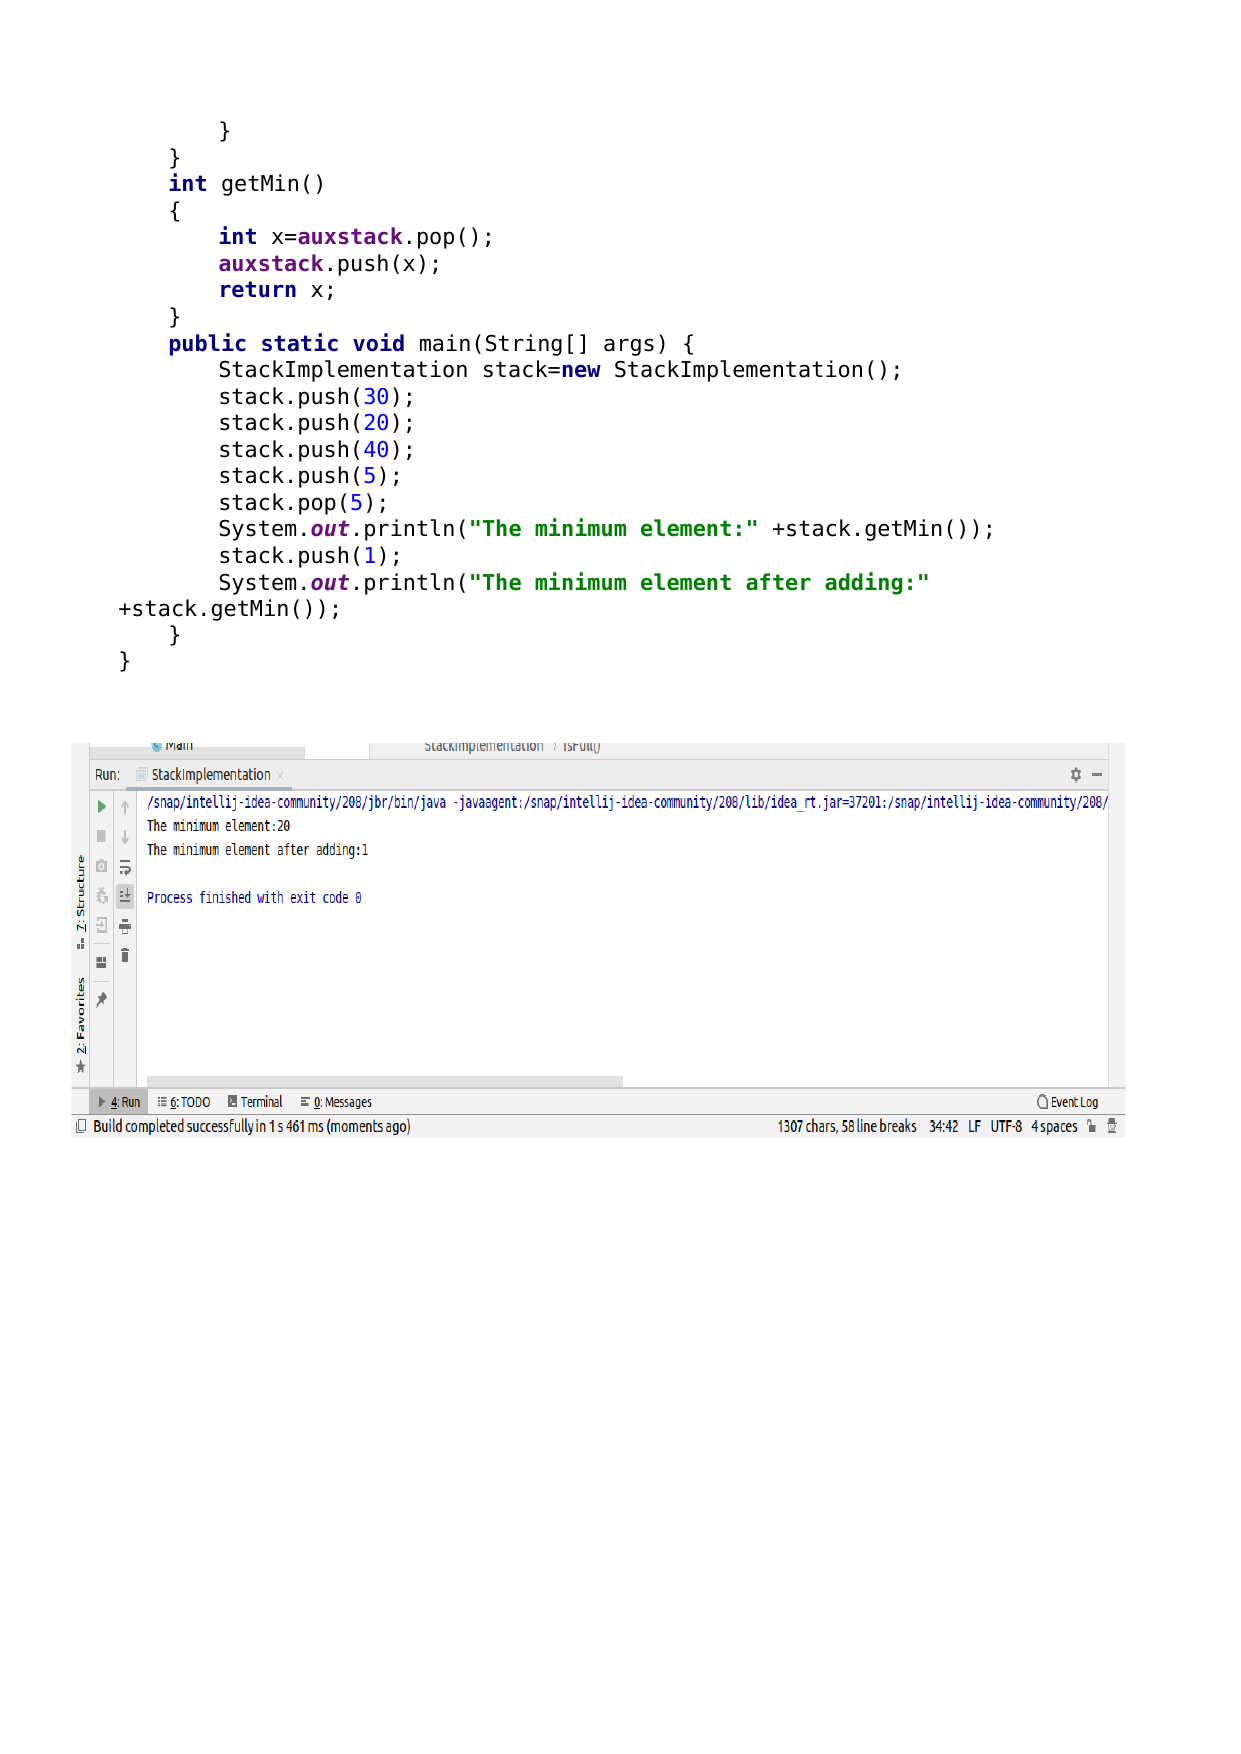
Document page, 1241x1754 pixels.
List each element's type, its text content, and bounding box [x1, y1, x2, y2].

text } [118, 118, 1122, 145]
text System.out.println("The minimum element:" +stack.getMin()); [118, 517, 1122, 543]
text } [118, 304, 1122, 331]
text } [118, 145, 1122, 171]
text stack.push(40); [118, 437, 1122, 463]
text stack.push(30); [118, 384, 1122, 410]
text int getMin() [118, 171, 1122, 198]
text public static void main(String[] args) { [118, 331, 1122, 357]
text System.out.println("The minimum element after adding:" +stack.getMin()); [118, 570, 1122, 622]
text StackImplementation stack=new StackImplementation(); [118, 357, 1122, 384]
text stack.push(1); [118, 543, 1122, 570]
text int x=auxstack.pop(); [118, 224, 1122, 251]
text stack.push(5); [118, 463, 1122, 490]
text auxstack.push(x); [118, 251, 1122, 277]
text } [118, 622, 1122, 648]
text stack.pop(5); [118, 490, 1122, 517]
text stack.push(20); [118, 410, 1122, 437]
text return x; [118, 277, 1122, 304]
text { [118, 198, 1122, 224]
text } [118, 648, 1122, 674]
picture [71, 743, 1126, 1137]
